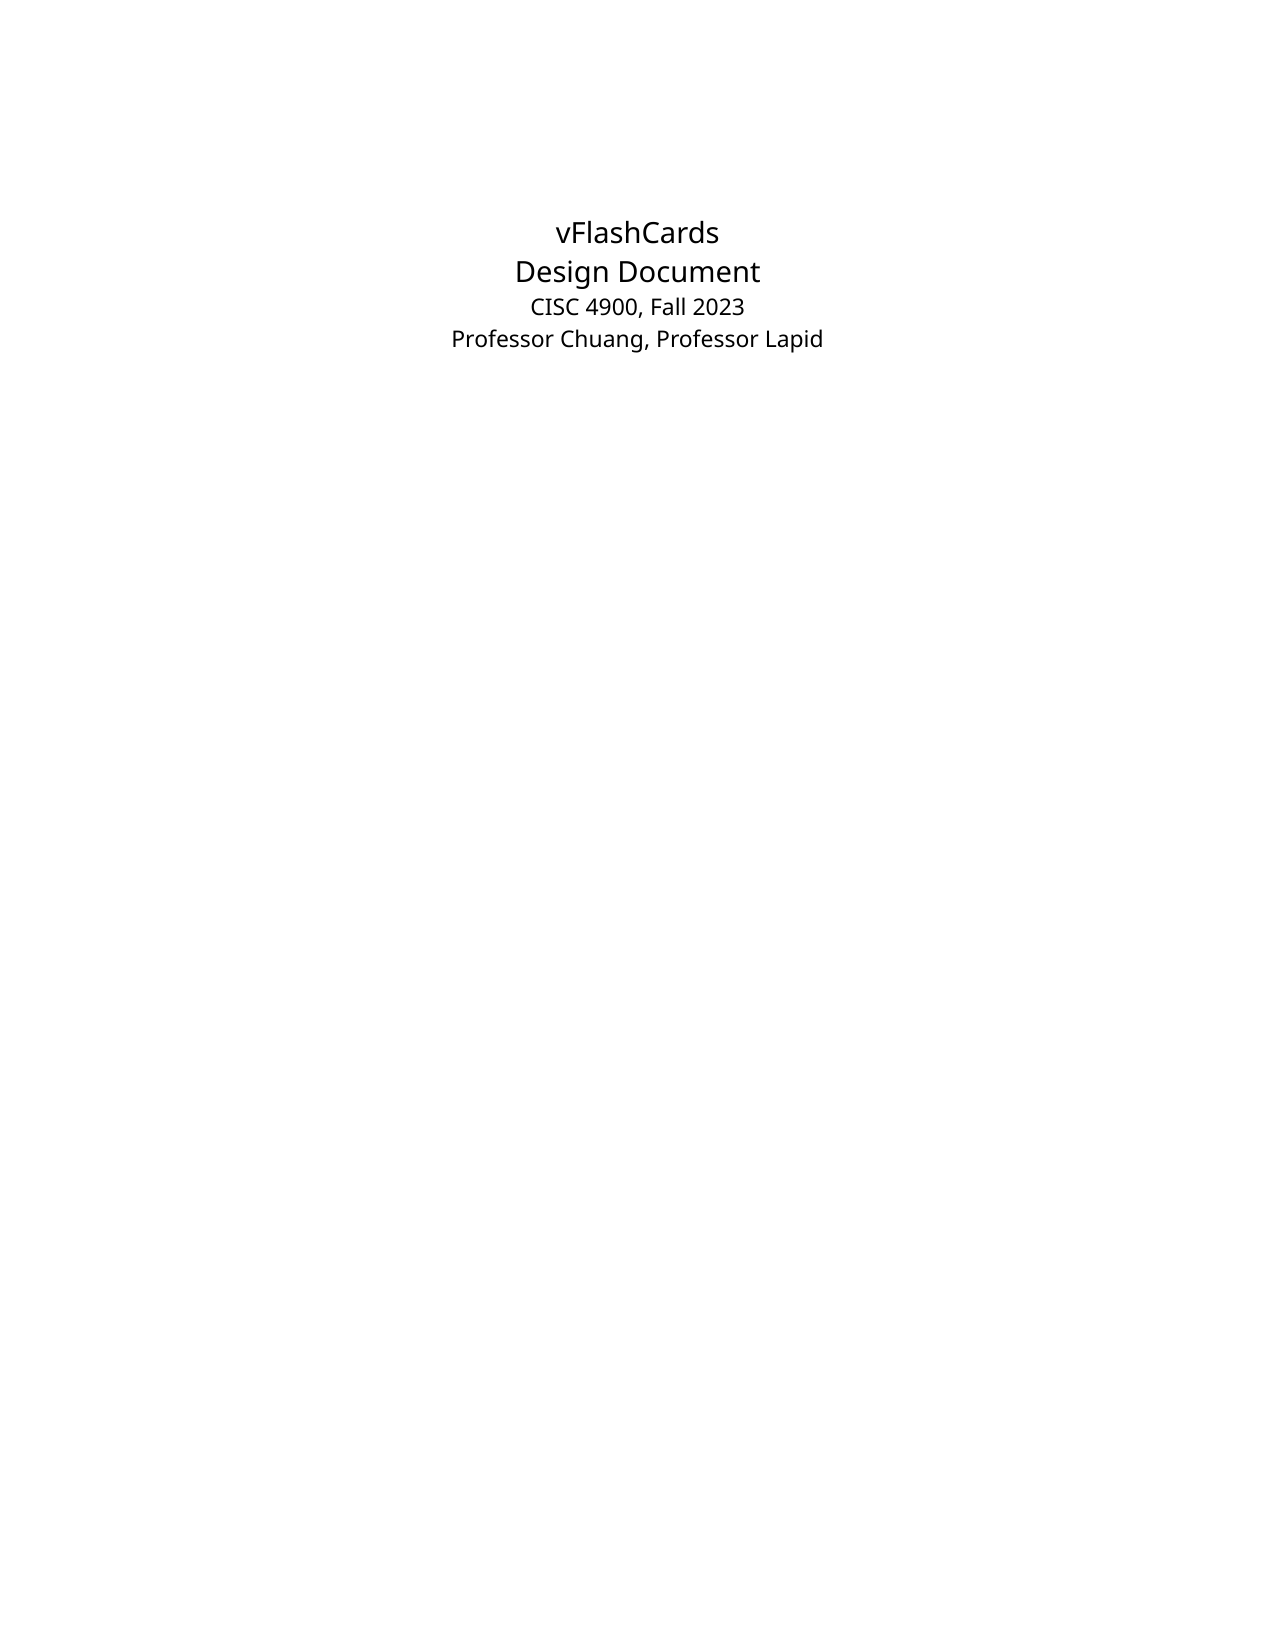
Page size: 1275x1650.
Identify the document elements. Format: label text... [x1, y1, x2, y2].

text Professor Chuang, Professor Lapid [118, 322, 1157, 354]
text Design Document [118, 252, 1157, 291]
text CISC 4900, Fall 2023 [118, 291, 1157, 322]
text vFlashCards [118, 212, 1157, 252]
